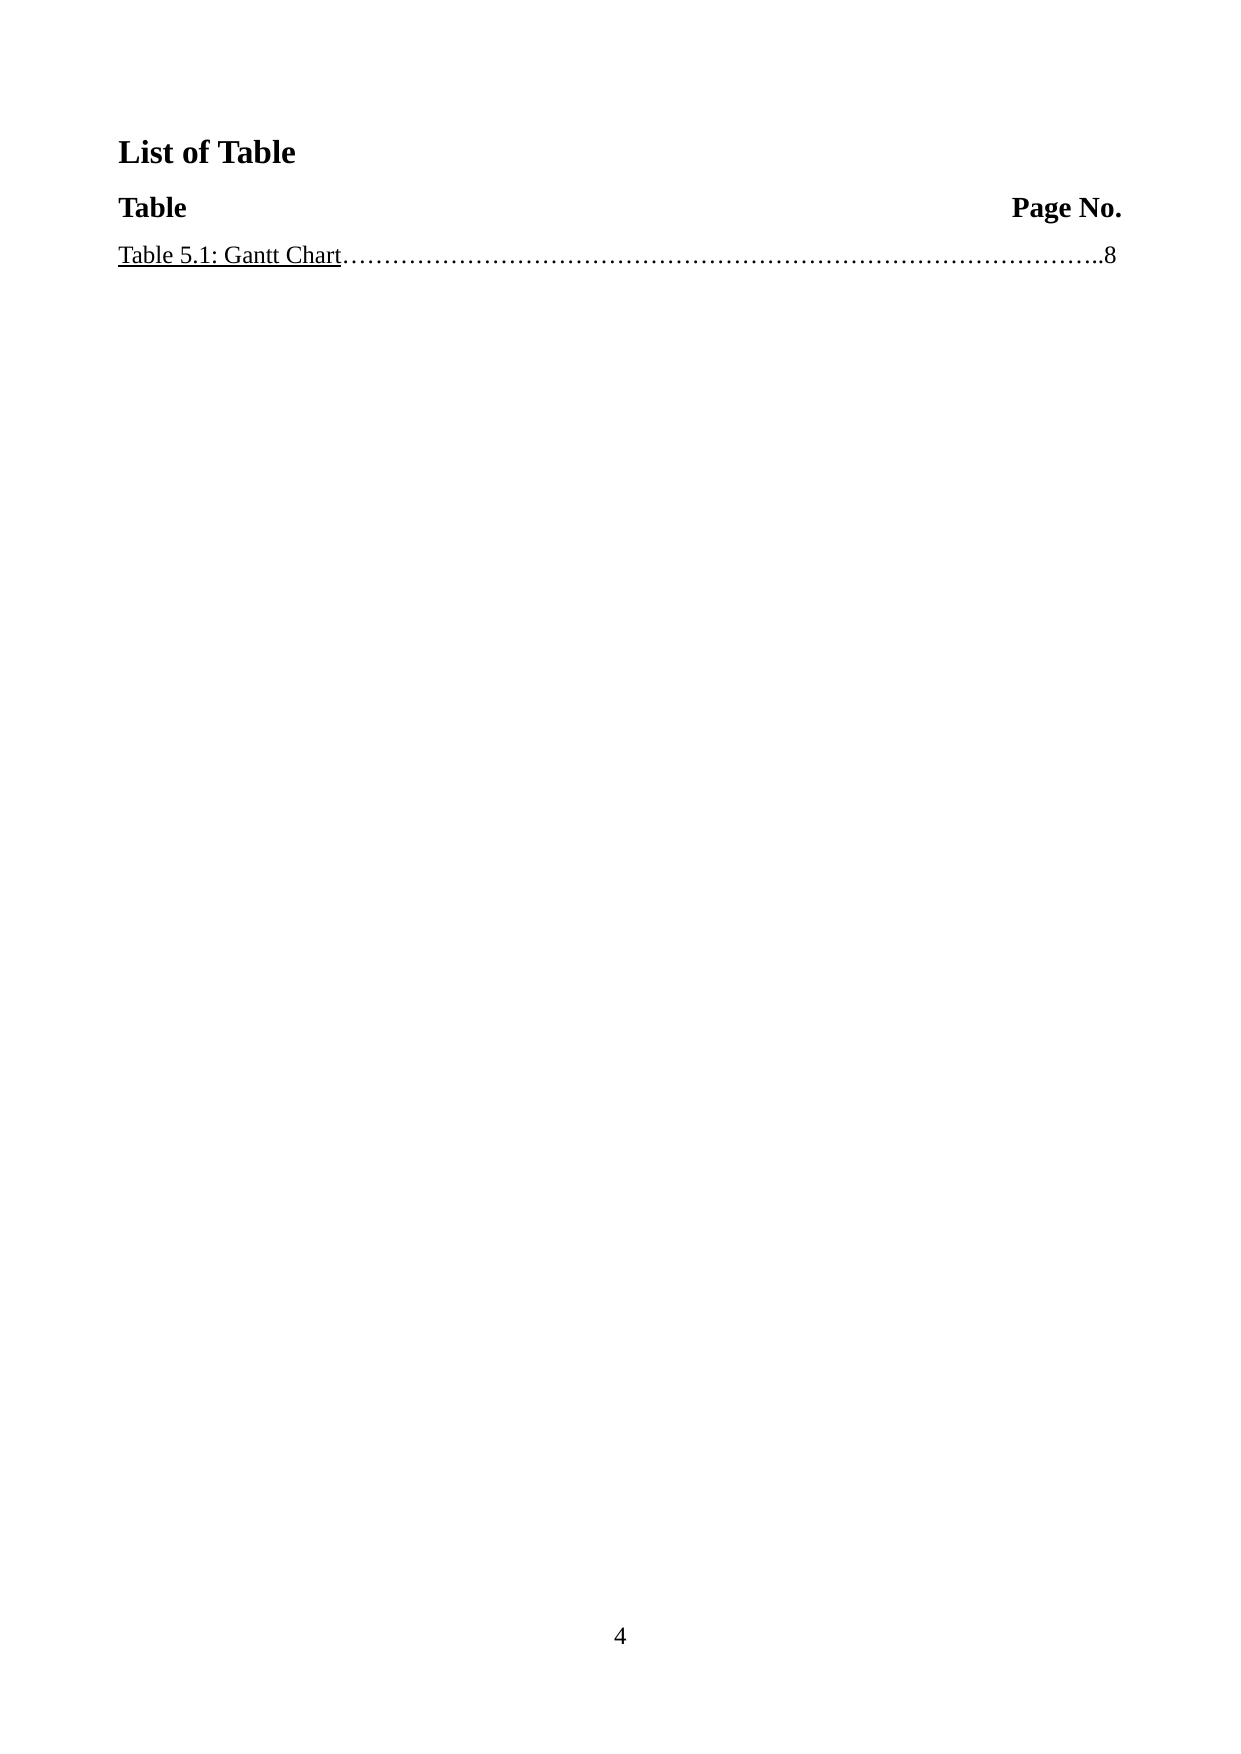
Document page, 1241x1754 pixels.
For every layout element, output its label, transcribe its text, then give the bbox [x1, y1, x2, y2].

text Table Page No. [118, 190, 1122, 223]
text Table 5.1: Gantt Chart………………………………………………………………………………..8 [118, 240, 1122, 269]
text List of Table [118, 132, 1122, 171]
